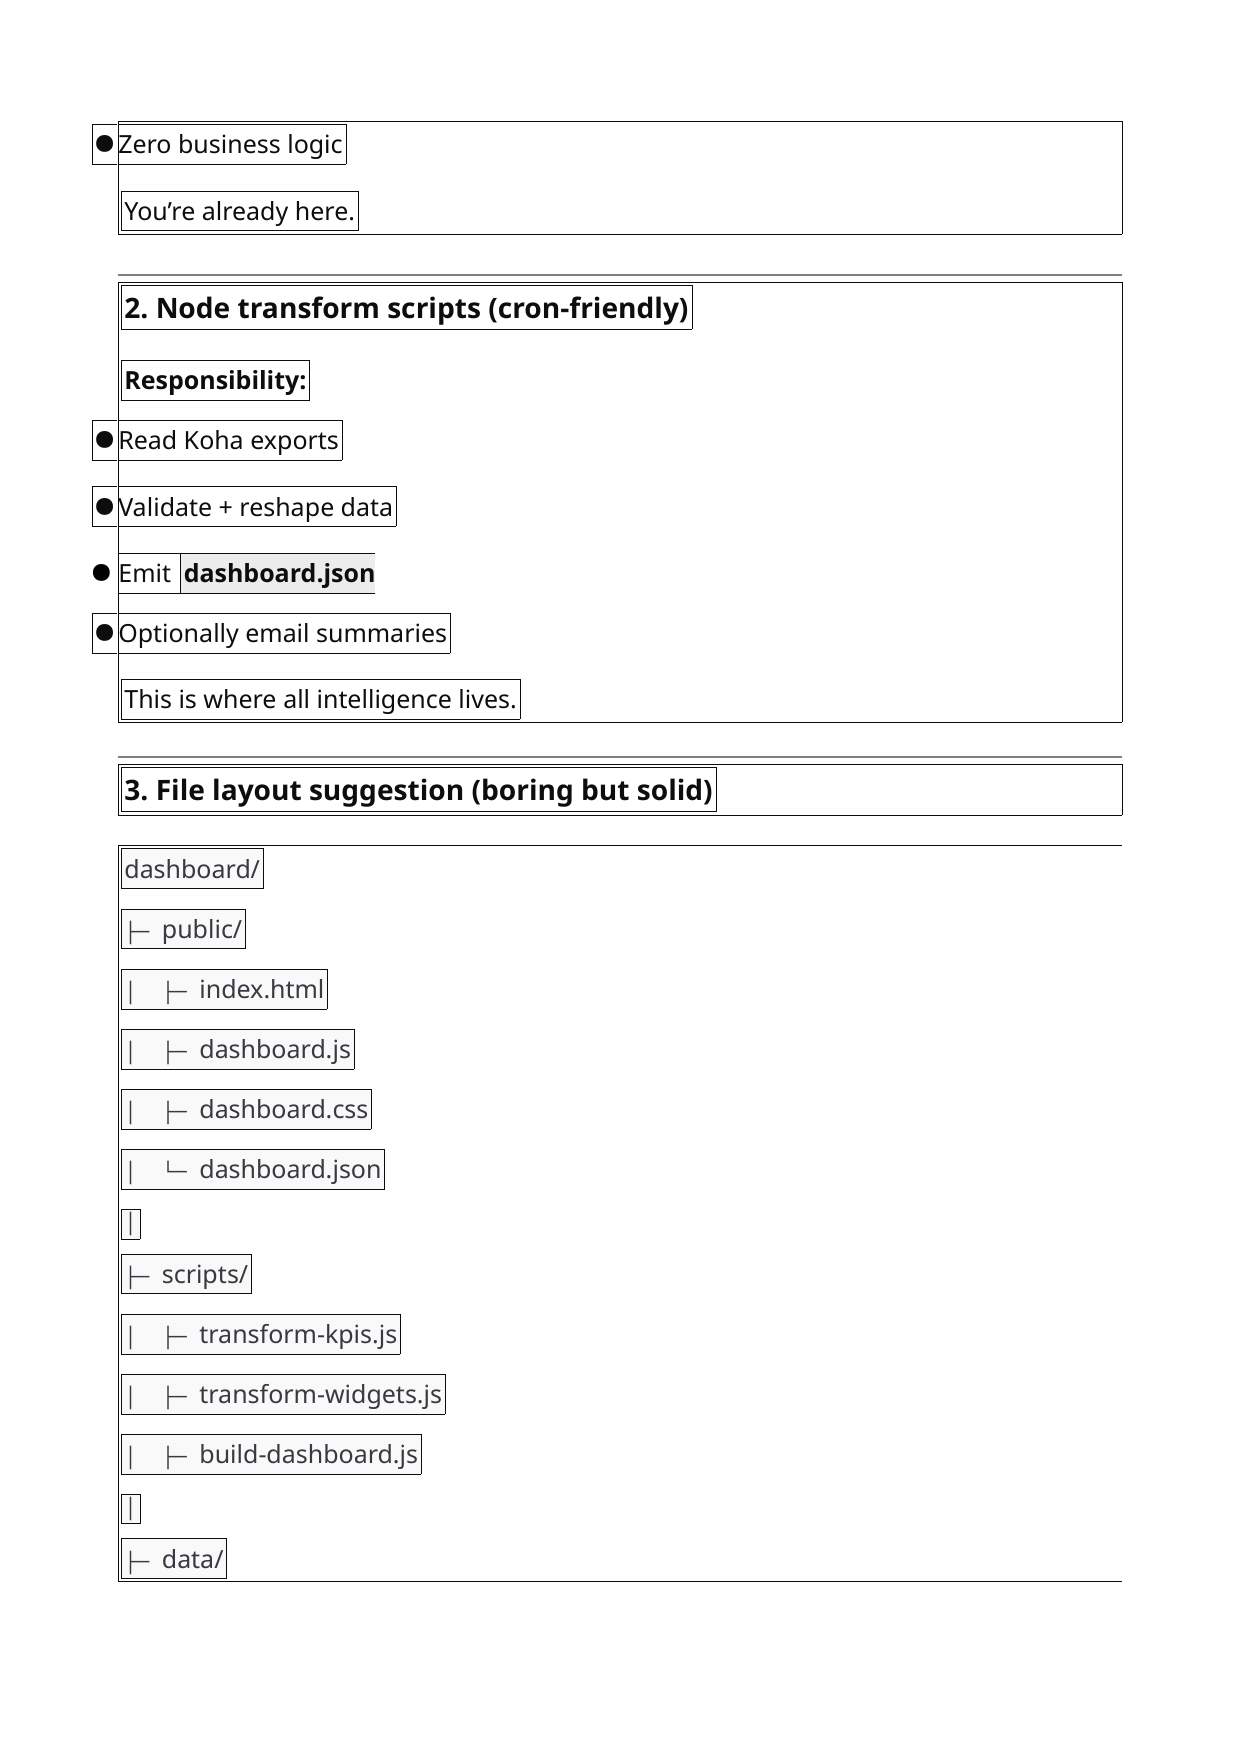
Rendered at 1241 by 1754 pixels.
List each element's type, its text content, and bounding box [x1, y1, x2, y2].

text ├─ public/ [119, 905, 1122, 948]
text │ ├─ transform-kpis.js [119, 1311, 1122, 1354]
text dashboard/ [119, 846, 1122, 888]
list Emit dashboard.json [119, 550, 1122, 593]
text │ ├─ dashboard.js [119, 1026, 1122, 1069]
text │ ├─ index.html [119, 966, 1122, 1009]
list Validate + reshape data [119, 483, 1122, 526]
text You’re already here. [119, 187, 1122, 234]
text │ ├─ dashboard.css [119, 1086, 1122, 1129]
text │ ├─ transform-widgets.js [119, 1371, 1122, 1414]
subtitle 3. File layout suggestion (boring but solid) [119, 765, 1122, 815]
text ├─ scripts/ [119, 1250, 1122, 1293]
text │ [119, 1206, 1122, 1239]
text ├─ data/ [119, 1535, 1122, 1581]
text │ ├─ build-dashboard.js [119, 1431, 1122, 1474]
list Zero business logic [119, 122, 1122, 164]
text │ [119, 1491, 1122, 1523]
list Read Koha exports [119, 417, 1122, 460]
text │ └─ dashboard.json [119, 1146, 1122, 1189]
text Responsibility: [119, 357, 1122, 400]
subtitle 2. Node transform scripts (cron-friendly) [119, 283, 1122, 329]
list Optionally email summaries [119, 610, 1122, 653]
text This is where all intelligence lives. [119, 676, 1122, 722]
